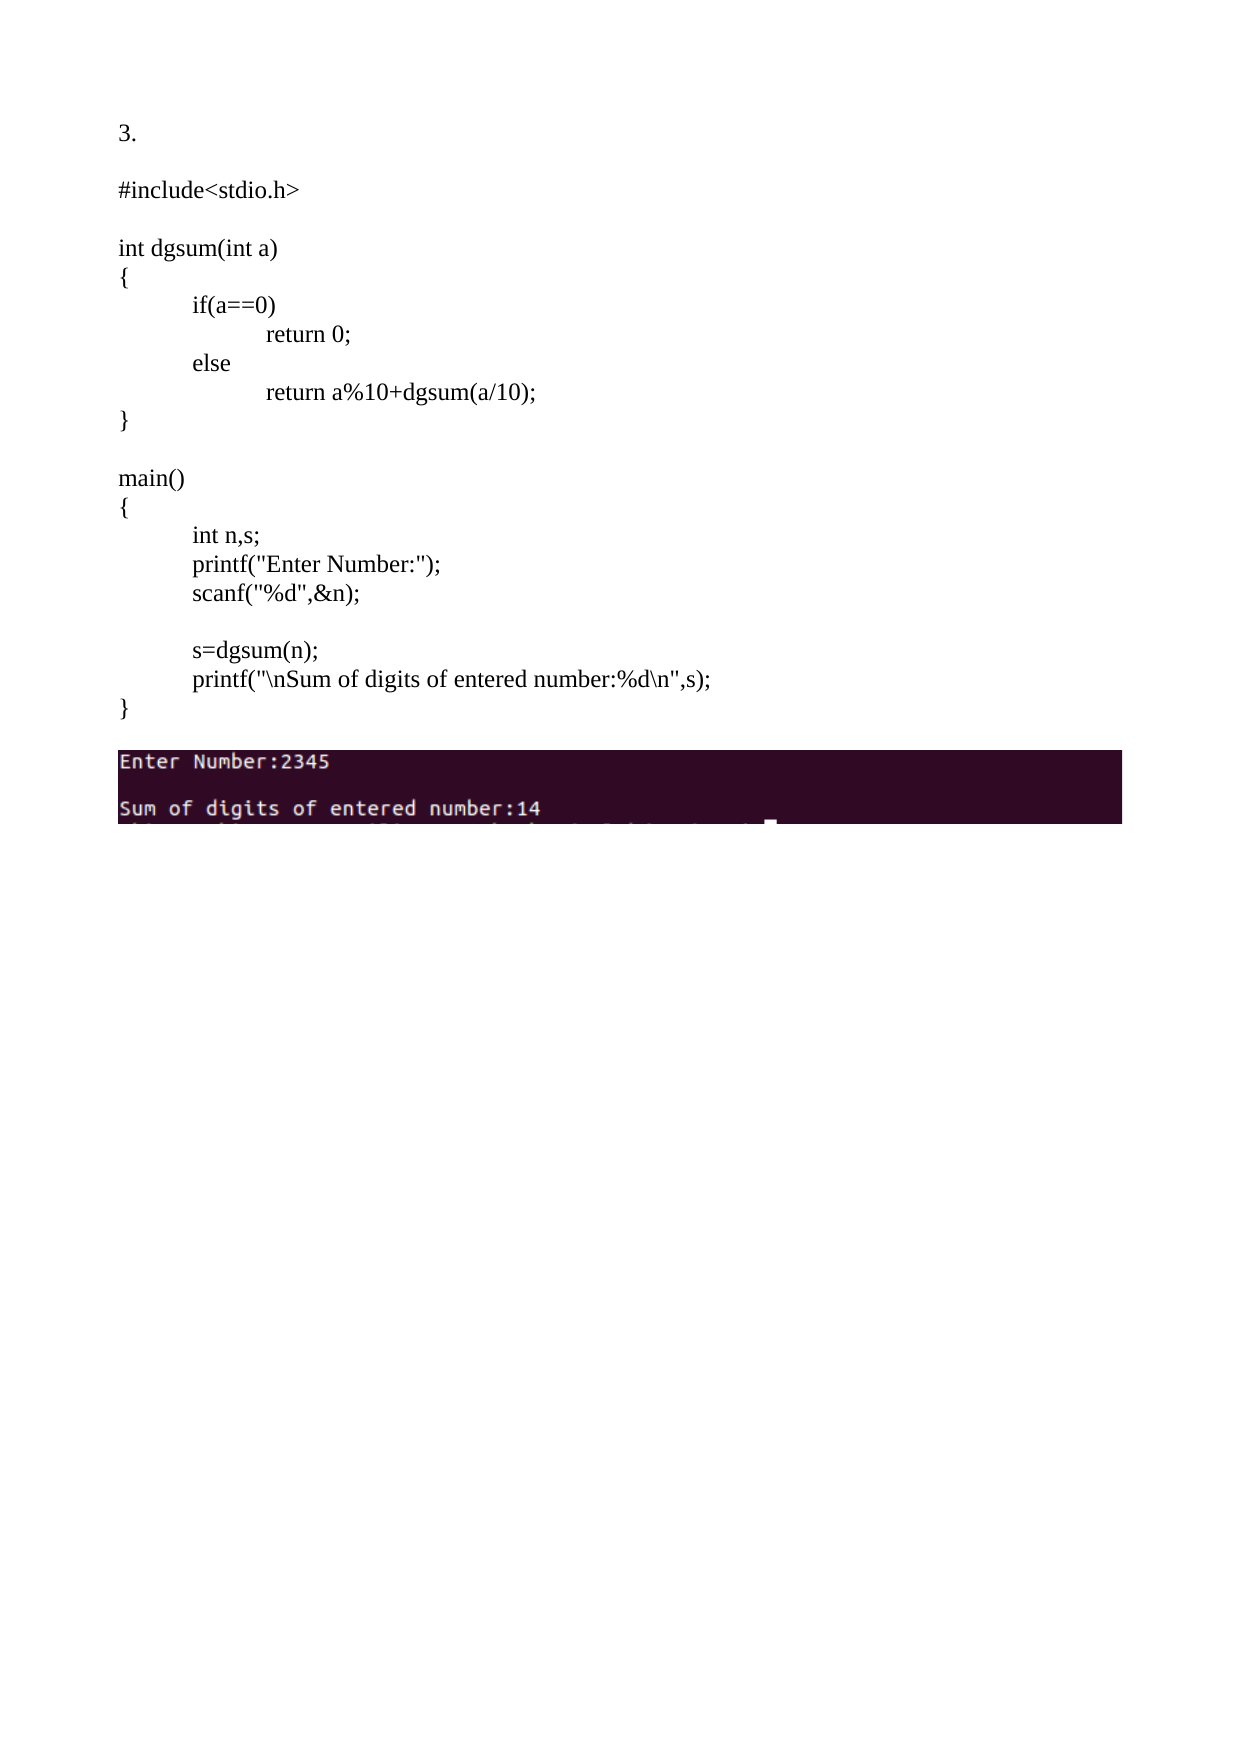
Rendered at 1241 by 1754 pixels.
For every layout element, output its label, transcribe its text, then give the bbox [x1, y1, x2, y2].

text #include<stdio.h> [118, 176, 1122, 204]
text { [118, 492, 1122, 521]
text else [118, 348, 1122, 377]
text scanf("%d",&n); [118, 578, 1122, 607]
text return 0; [118, 319, 1122, 348]
text 3. [118, 118, 1122, 147]
text printf("Enter Number:"); [118, 549, 1122, 578]
text s=dgsum(n); [118, 636, 1122, 664]
text } [118, 693, 1122, 722]
text int n,s; [118, 521, 1122, 549]
text printf("\nSum of digits of entered number:%d\n",s); [118, 664, 1122, 693]
text } [118, 406, 1122, 434]
text { [118, 262, 1122, 291]
picture [118, 750, 1123, 824]
text main() [118, 463, 1122, 492]
text if(a==0) [118, 291, 1122, 319]
text int dgsum(int a) [118, 233, 1122, 262]
text return a%10+dgsum(a/10); [118, 377, 1122, 406]
